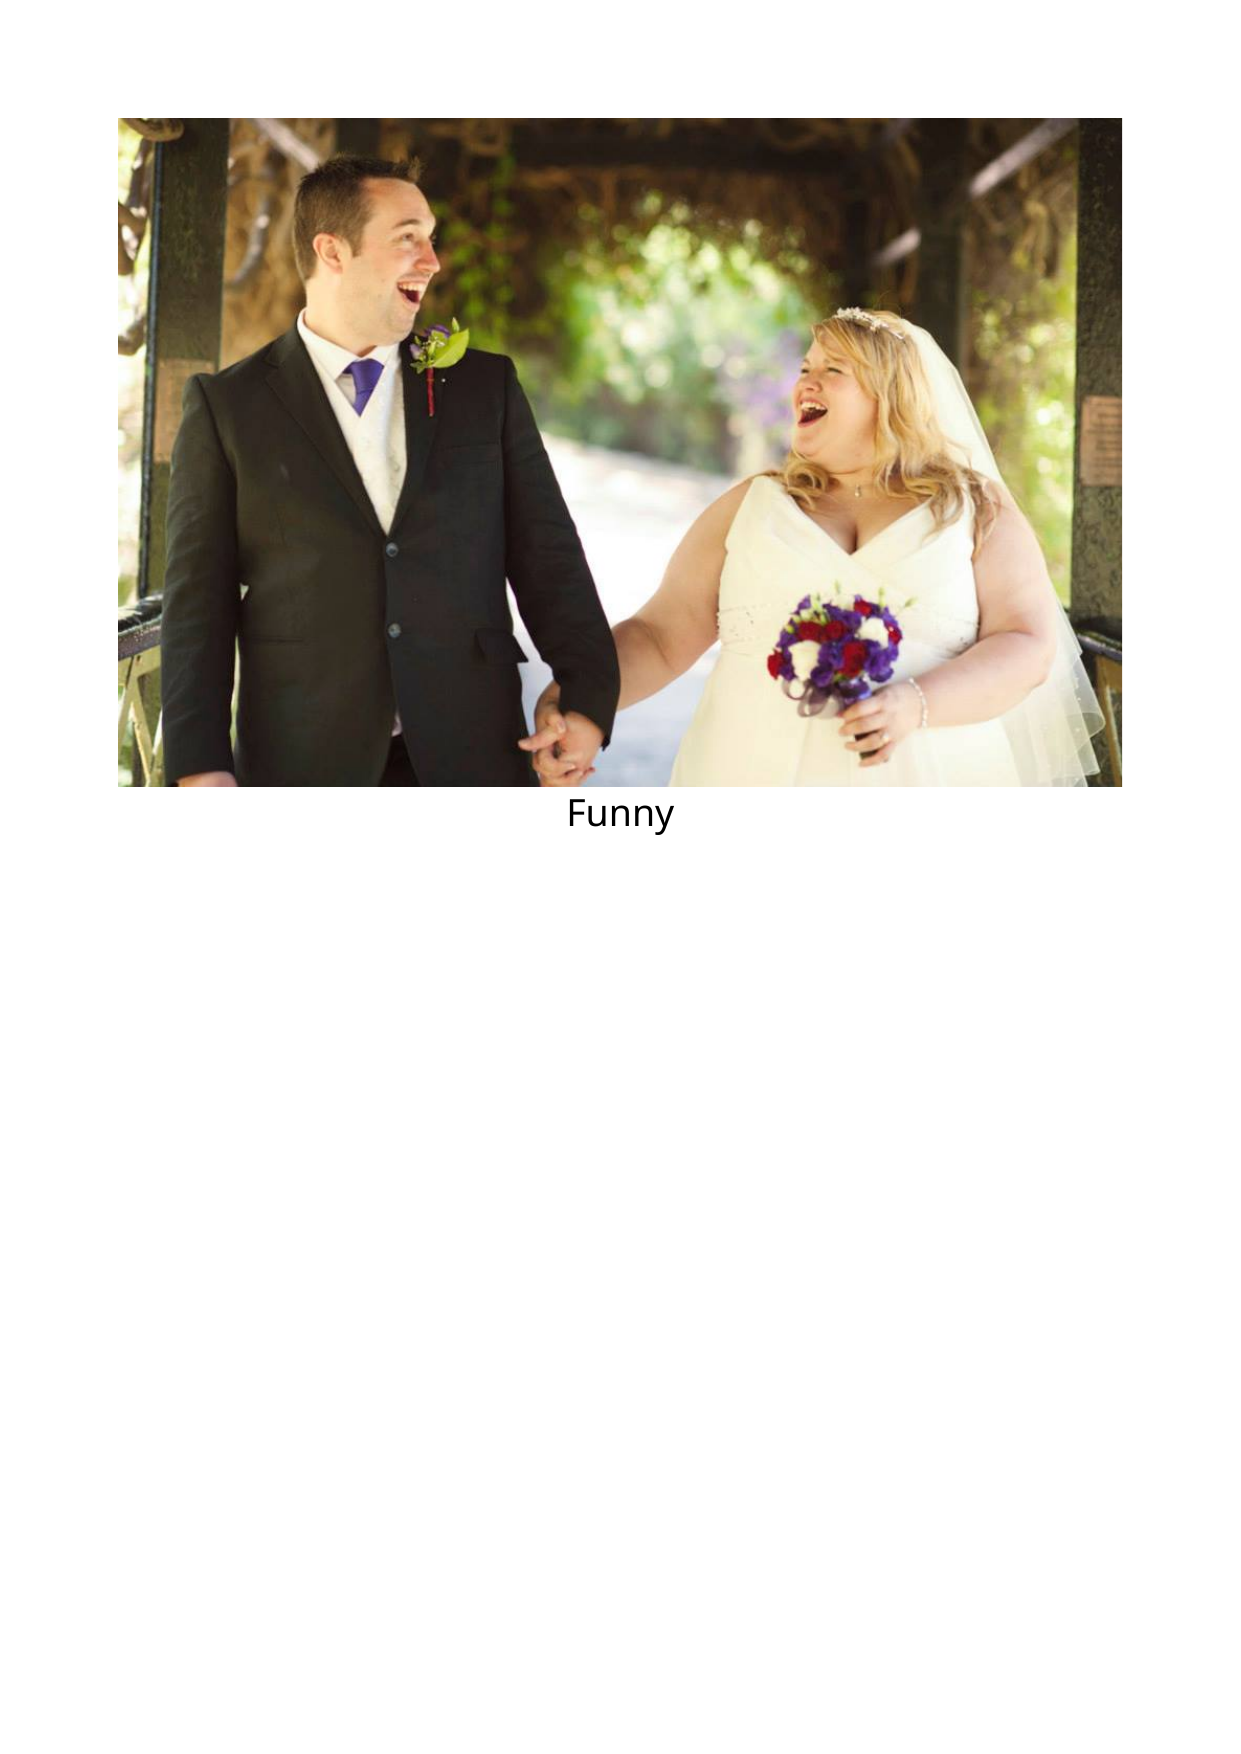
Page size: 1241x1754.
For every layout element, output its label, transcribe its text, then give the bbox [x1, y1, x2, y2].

picture [118, 118, 1123, 787]
text Funny [118, 787, 1122, 837]
